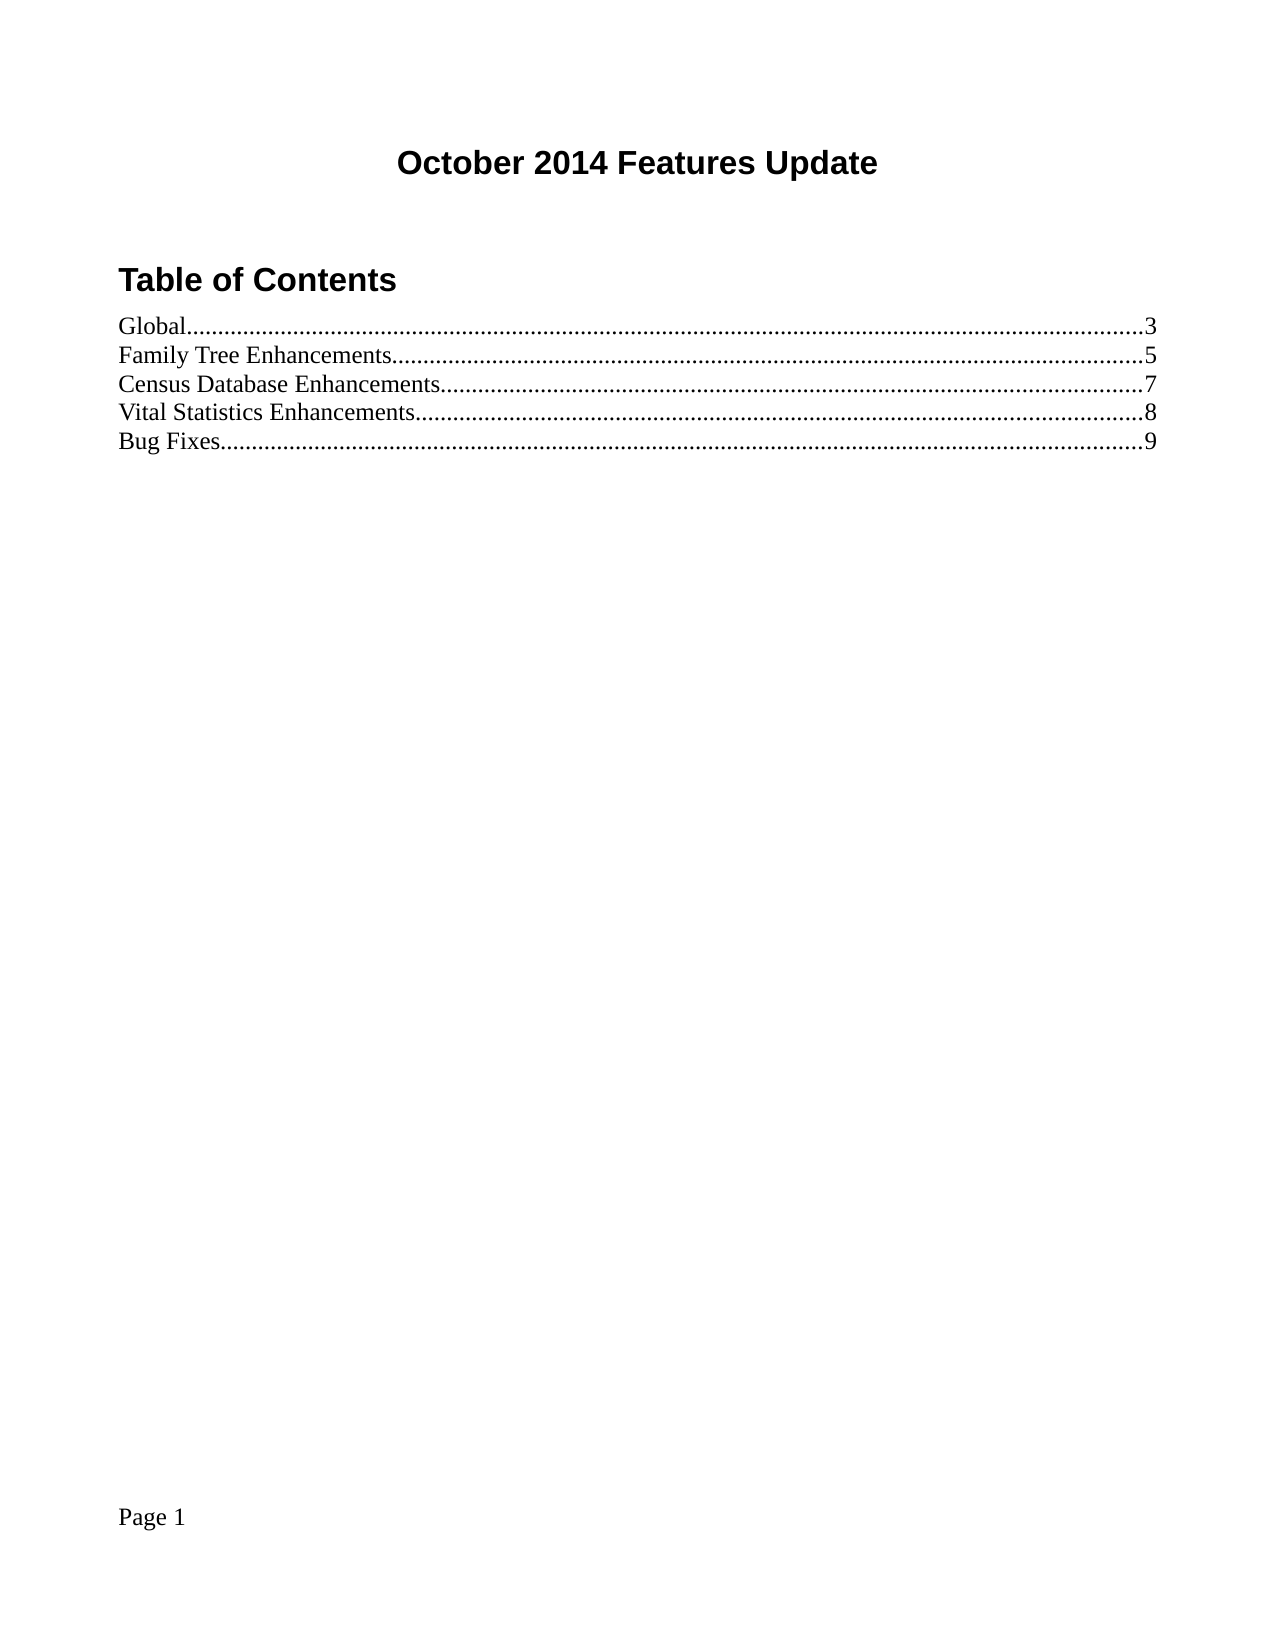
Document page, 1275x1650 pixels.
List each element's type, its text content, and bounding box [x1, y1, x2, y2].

text Census Database Enhancements 7 [118, 369, 1157, 397]
subtitle Table of Contents [118, 260, 1157, 299]
text Bug Fixes 9 [118, 426, 1157, 455]
text Family Tree Enhancements 5 [118, 340, 1157, 369]
text Global 3 [118, 311, 1157, 340]
subtitle October 2014 Features Update [118, 143, 1157, 182]
text Vital Statistics Enhancements 8 [118, 397, 1157, 426]
